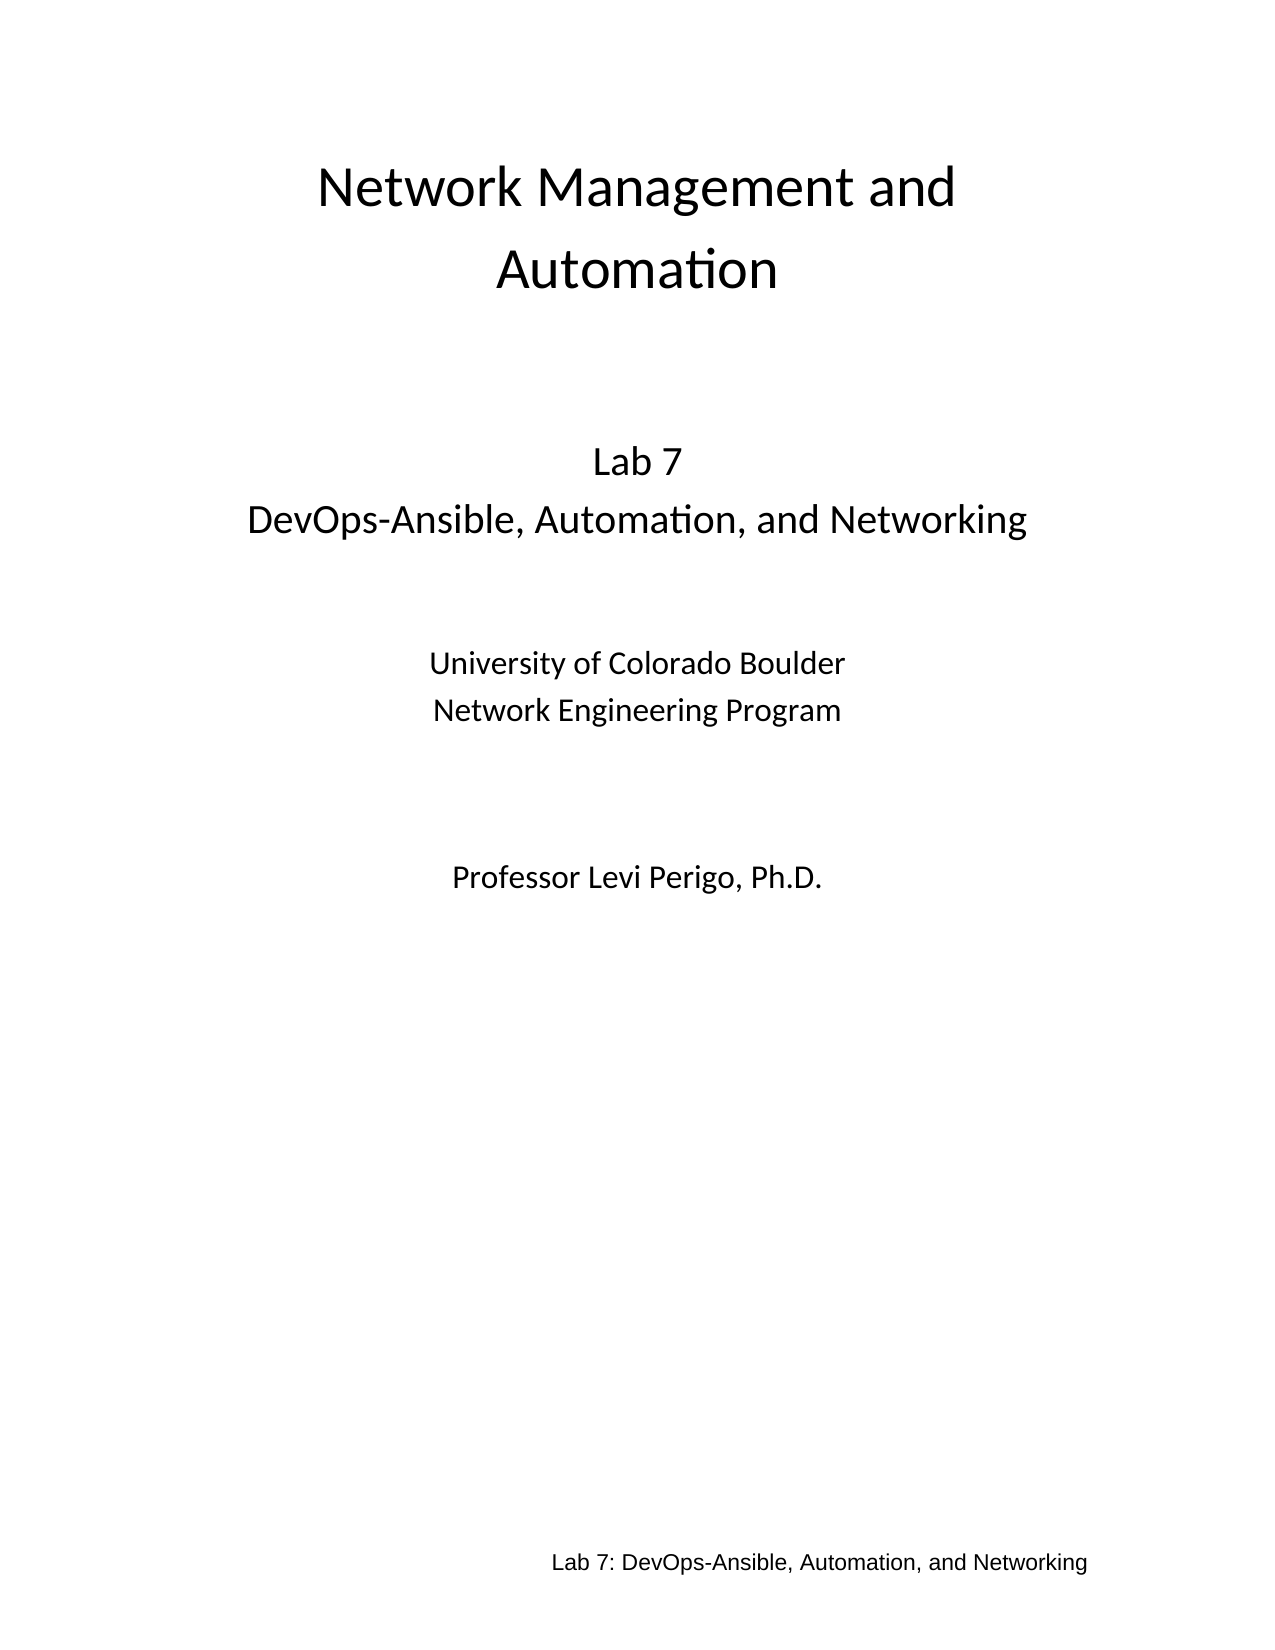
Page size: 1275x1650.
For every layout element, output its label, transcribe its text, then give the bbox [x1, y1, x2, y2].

text DevOps-Ansible, Automation, and Networking [187, 493, 1087, 544]
text University of Colorado Boulder [187, 642, 1087, 683]
text Network Management and Automation [187, 150, 1087, 303]
text Network Engineering Program [187, 689, 1087, 729]
text Professor Levi Perigo, Ph.D. [187, 856, 1087, 897]
text Lab 7 [187, 434, 1087, 485]
